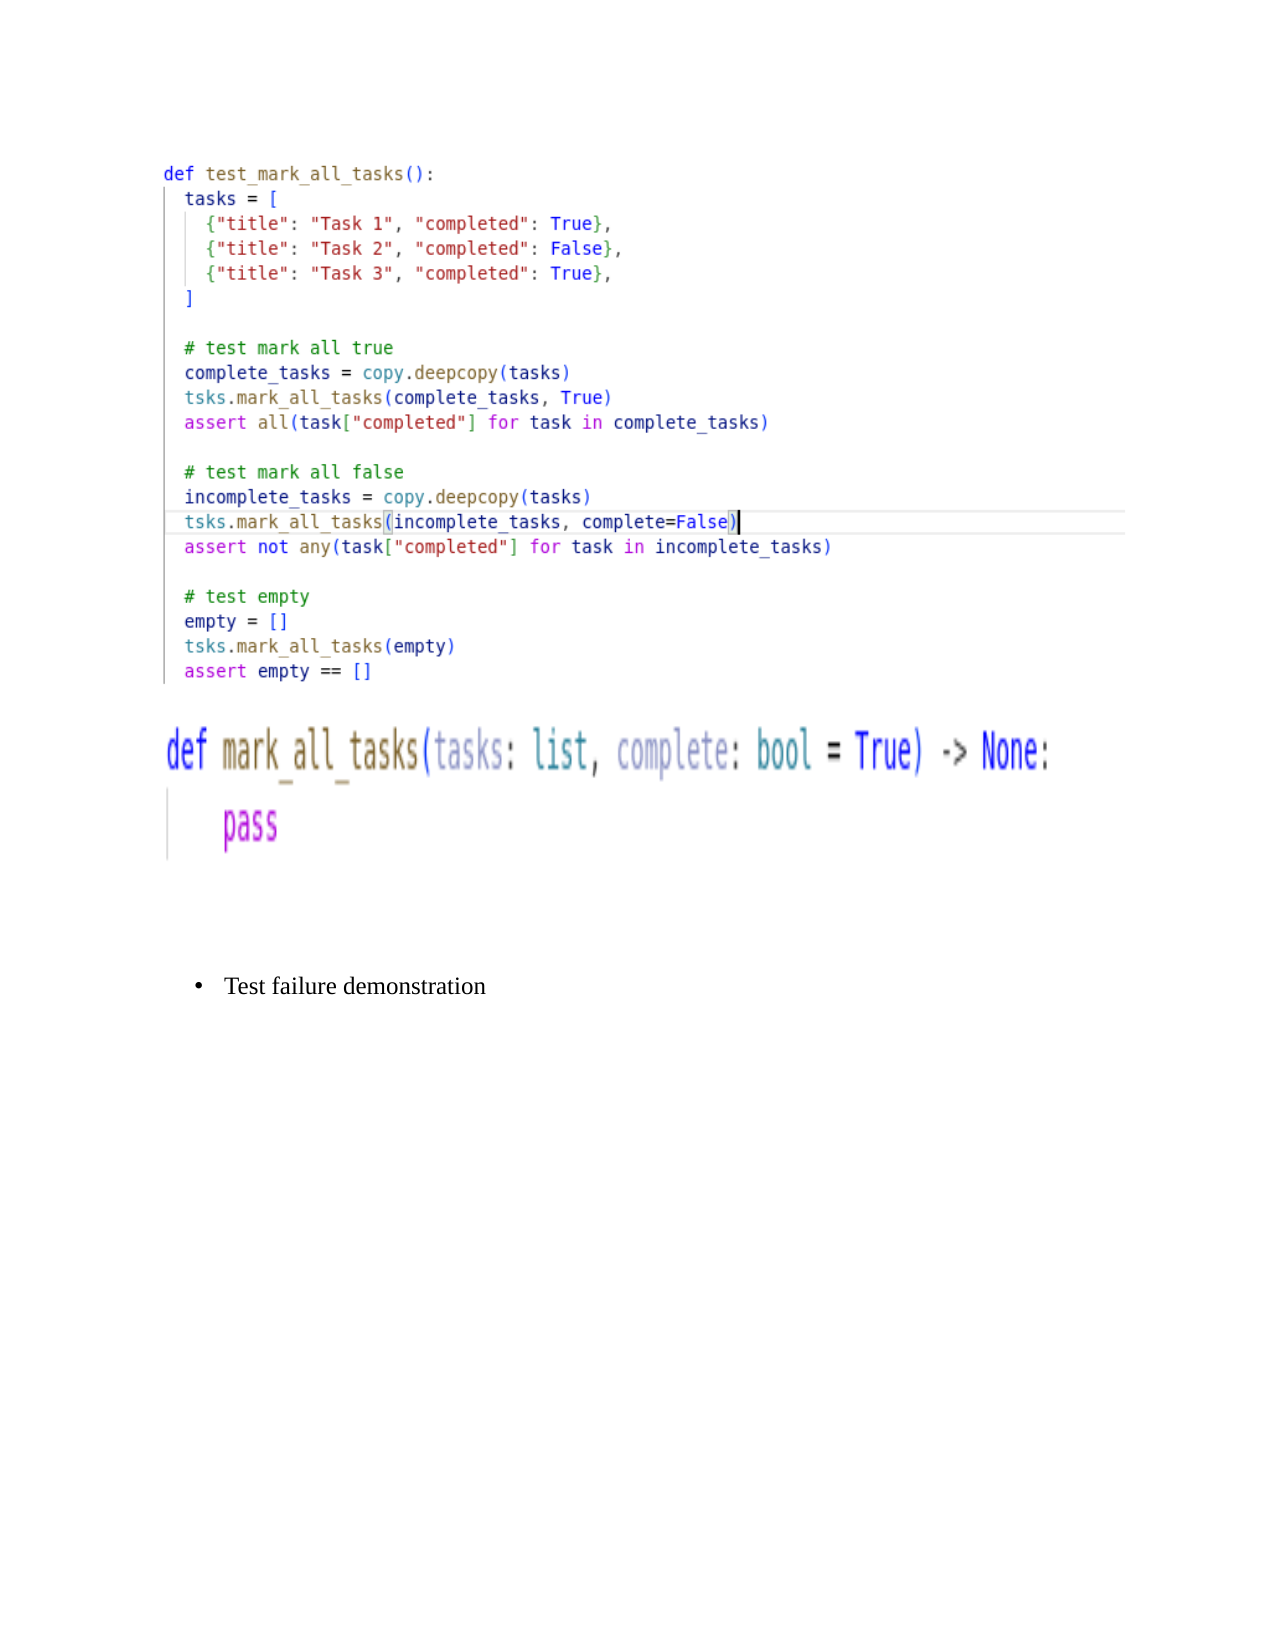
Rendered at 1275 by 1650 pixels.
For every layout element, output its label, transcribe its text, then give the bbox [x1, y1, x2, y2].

picture [150, 150, 1125, 688]
picture [150, 691, 1072, 967]
list Test failure demonstration [194, 971, 1125, 1000]
